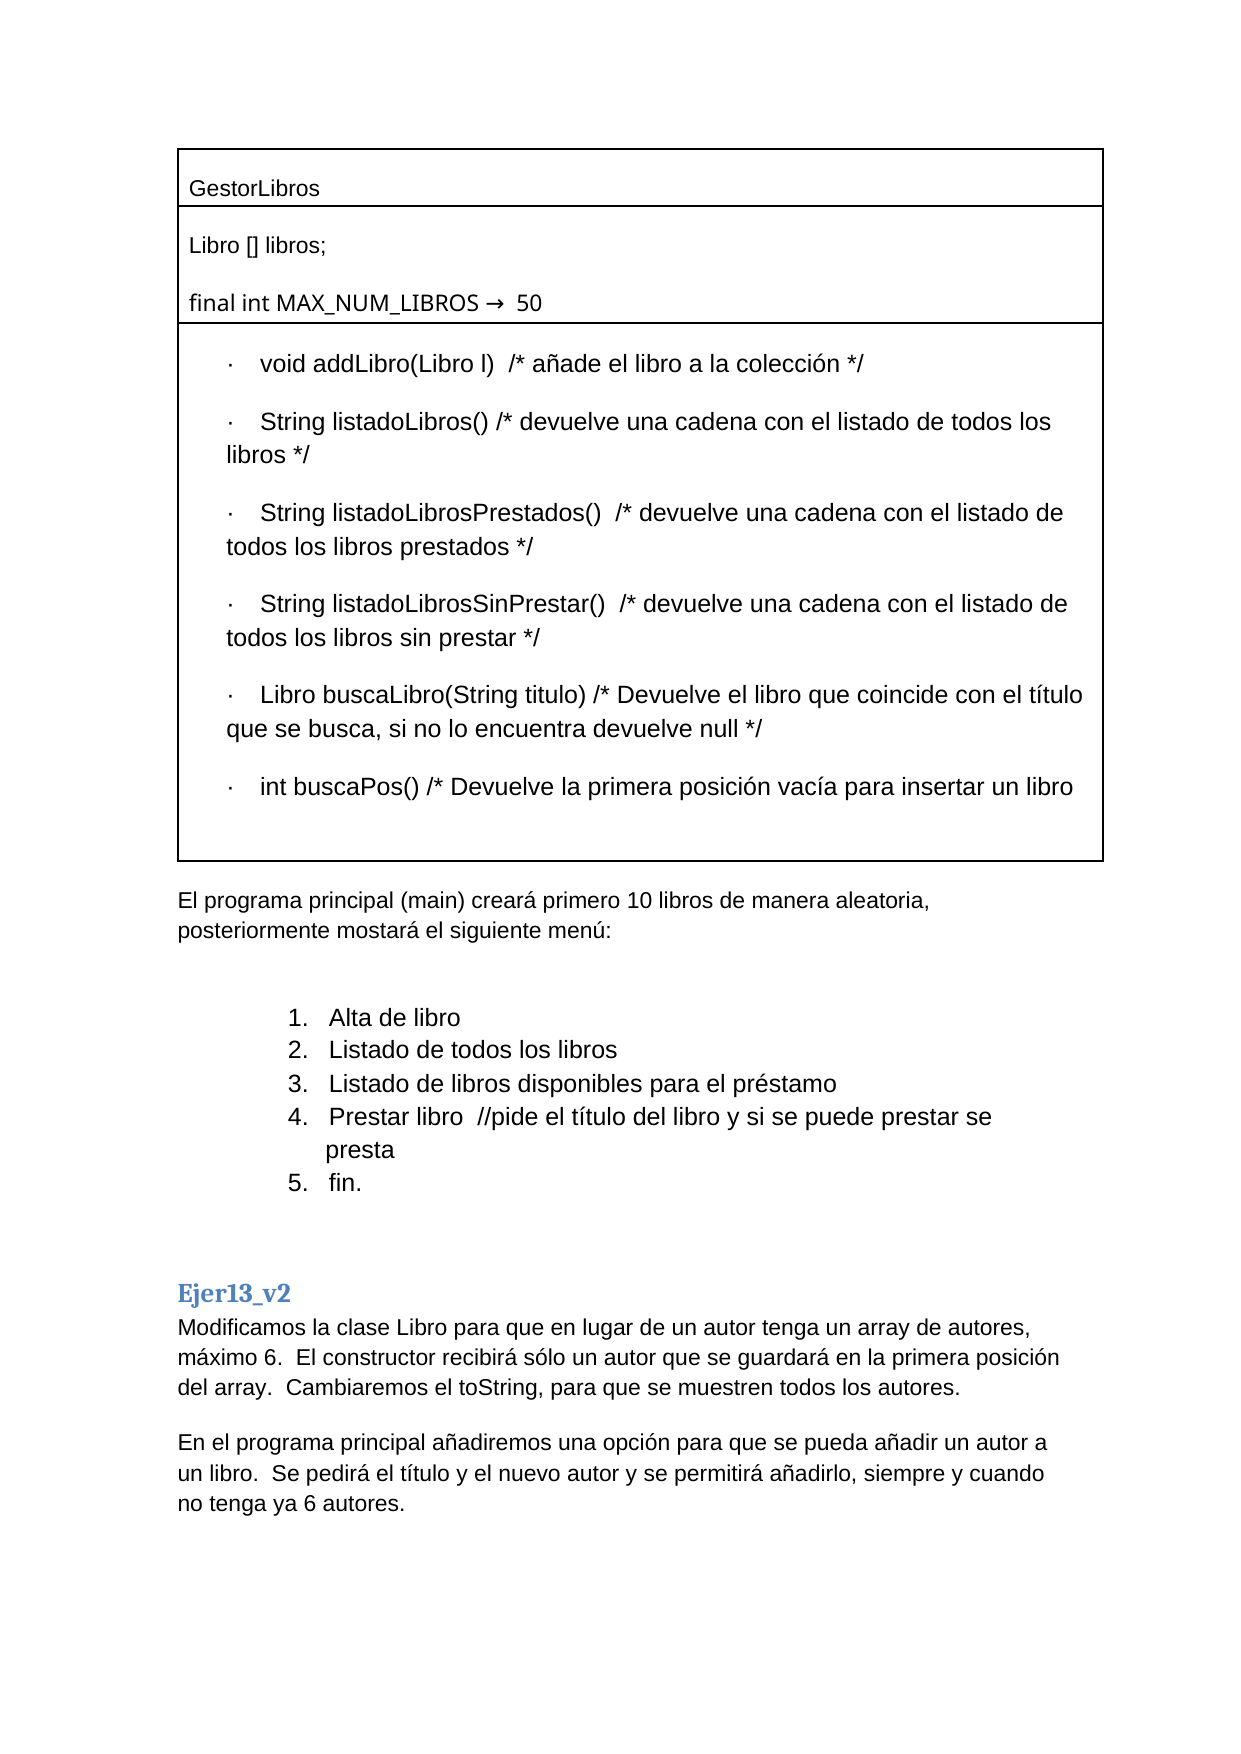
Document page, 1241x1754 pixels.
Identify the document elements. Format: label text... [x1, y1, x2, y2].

table_cell · void addLibro(Libro l) /* añade el libro a la colección */ · String listadoLibros() /* devuelve una cadena con el listado de todos los libros */ · String listadoLibrosPrestados() /* devuelve una cadena con el listado de todos los libros prestados */ · String listadoLibrosSinPrestar() /* devuelve una cadena con el listado de todos los libros sin prestar */ · Libro buscaLibro(String titulo) /* Devuelve el libro que coincide con el título que se busca, si no lo encuentra devuelve null */ · int buscaPos() /* Devuelve la primera posición vacía para insertar un libro [179, 324, 1102, 860]
subtitle Ejer13_v2 [177, 1278, 1063, 1309]
text 2. Listado de todos los libros [288, 1036, 1063, 1064]
text 3. Listado de libros disponibles para el préstamo [288, 1068, 1063, 1097]
text En el programa principal añadiremos una opción para que se pueda añadir un autor a un libro. Se pedirá el título y el nuevo autor y se permitirá añadirlo, siempre y cuando no tenga ya 6 autores. [177, 1429, 1063, 1516]
text El programa principal (main) creará primero 10 libros de manera aleatoria, posteriormente mostará el siguiente menú: [177, 887, 1063, 943]
text 1. Alta de libro [288, 1002, 1063, 1031]
text Modificamos la clase Libro para que en lugar de un autor tenga un array de autores, máximo 6. El constructor recibirá sólo un autor que se guardará en la primera posición del array. Cambiaremos el toString, para que se muestren todos los autores. [177, 1314, 1063, 1401]
table_cell Libro [] libros; final int MAX_NUM_LIBROS → 50 [179, 207, 1102, 322]
table_header GestorLibros [179, 150, 1102, 205]
text 5. fin. [288, 1168, 1063, 1196]
text 4. Prestar libro //pide el título del libro y si se puede prestar se presta [288, 1102, 1063, 1163]
